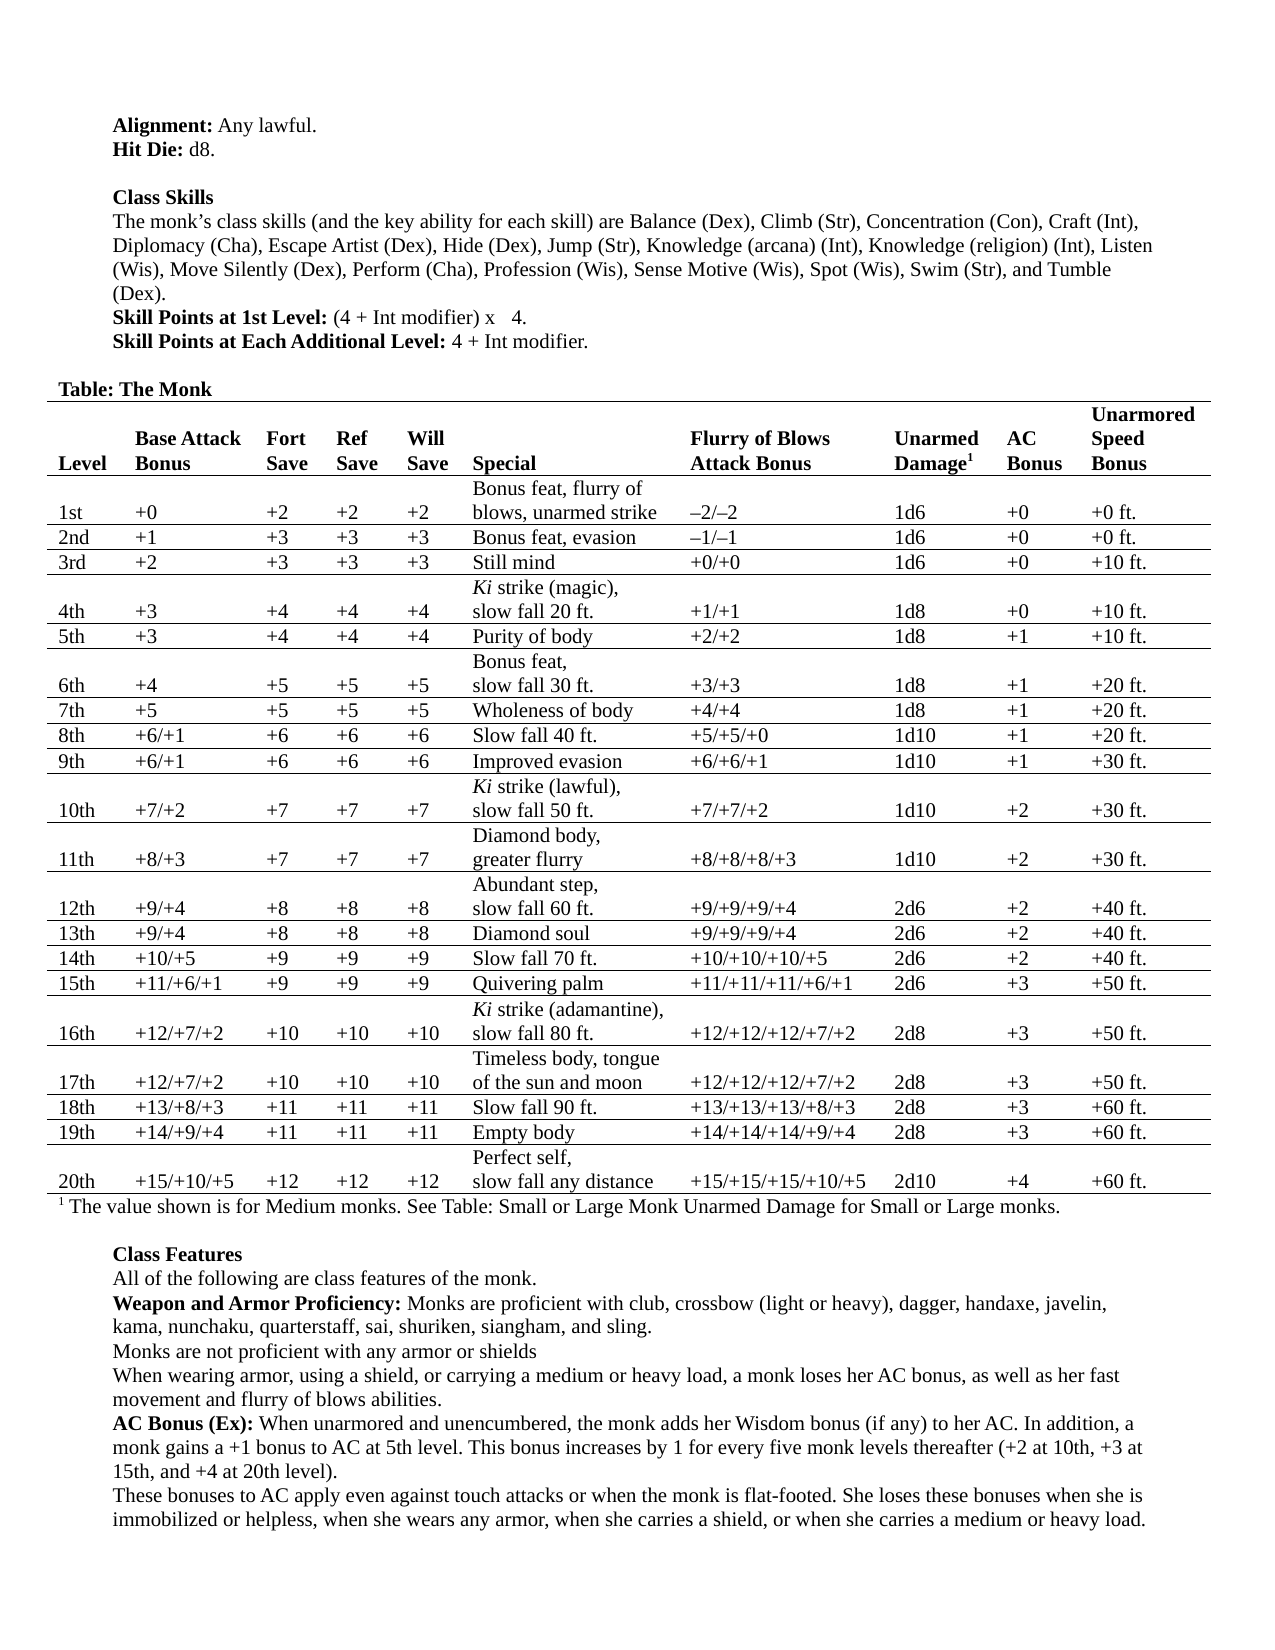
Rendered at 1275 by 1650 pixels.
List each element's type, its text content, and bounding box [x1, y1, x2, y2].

table_cell +5 [255, 698, 325, 722]
table_cell +5 [255, 649, 325, 697]
table_cell +6 [396, 749, 461, 773]
table_cell 19th [47, 1120, 124, 1144]
text AC Bonus (Ex): When unarmored and unencumbered, the monk adds her Wisdom bonus (if any) to her AC. In addition, a monk gains a +1 bonus to AC at 5th level. This bonus increases by 1 for every five monk levels thereafter (+2 at 10th, +3 at 15th, and +4 at 20th level). [112, 1411, 1162, 1483]
table_cell +0/+0 [679, 550, 883, 574]
text Weapon and Armor Proficiency: Monks are proficient with club, crossbow (light or heavy), dagger, handaxe, javelin, kama, nunchaku, quarterstaff, sai, shuriken, siangham, and sling. [112, 1290, 1162, 1338]
table_cell +12/+12/+12/+7/+2 [679, 1046, 883, 1094]
table_cell +4/+4 [679, 698, 883, 722]
table_cell Bonus feat, evasion [461, 525, 679, 549]
table_cell +12 [255, 1145, 325, 1193]
table_cell 9th [47, 749, 124, 773]
table_cell +3 [995, 1095, 1080, 1119]
table_cell 1d6 [883, 525, 995, 549]
table_cell 2d6 [883, 971, 995, 995]
table_cell –1/–1 [679, 525, 883, 549]
table_cell +8 [325, 872, 396, 920]
table_cell +10 [255, 1046, 325, 1094]
table_cell +40 ft. [1080, 872, 1211, 920]
table_cell +3 [325, 525, 396, 549]
table_cell +11 [325, 1095, 396, 1119]
table_cell +0 [995, 476, 1080, 524]
table_cell +11/+11/+11/+6/+1 [679, 971, 883, 995]
table_cell +6 [255, 724, 325, 747]
table_cell +1 [124, 525, 255, 549]
table_cell +2/+2 [679, 624, 883, 648]
table_cell +2 [995, 946, 1080, 970]
table_cell +9 [325, 971, 396, 995]
text The monk’s class skills (and the key ability for each skill) are Balance (Dex), Climb (Str), Concentration (Con), Craft (Int), Diplomacy (Cha), Escape Artist (Dex), Hide (Dex), Jump (Str), Knowledge (arcana) (Int), Knowledge (religion) (Int), Listen (Wis), Move Silently (Dex), Perform (Cha), Profession (Wis), Sense Motive (Wis), Spot (Wis), Swim (Str), and Tumble (Dex). [112, 209, 1162, 305]
table_cell Slow fall 70 ft. [461, 946, 679, 970]
table_cell +10 [396, 1046, 461, 1094]
table_cell +2 [396, 476, 461, 524]
table_cell +9/+9/+9/+4 [679, 872, 883, 920]
table_cell +1 [995, 624, 1080, 648]
text Skill Points at 1st Level: (4 + Int modifier) x4. [112, 305, 1162, 329]
table_cell –2/–2 [679, 476, 883, 524]
table_cell +4 [396, 575, 461, 623]
text These bonuses to AC apply even against touch attacks or when the monk is flat-footed. She loses these bonuses when she is immobilized or helpless, when she wears any armor, when she carries a shield, or when she carries a medium or heavy load. [112, 1483, 1162, 1531]
table_cell +1 [995, 749, 1080, 773]
table_cell Level [47, 402, 124, 474]
table_cell +0 ft. [1080, 476, 1211, 524]
table_cell +10 ft. [1080, 575, 1211, 623]
table_cell +8/+8/+8/+3 [679, 823, 883, 871]
table_cell +0 [995, 550, 1080, 574]
table_cell +3 [255, 550, 325, 574]
table_cell Special [461, 402, 679, 474]
table_cell +7/+2 [124, 774, 255, 822]
table_cell +40 ft. [1080, 921, 1211, 945]
table_cell Will Save [396, 402, 461, 474]
table_cell +6 [255, 749, 325, 773]
table_cell +2 [995, 774, 1080, 822]
table_cell 3rd [47, 550, 124, 574]
table_cell +11 [325, 1120, 396, 1144]
table_cell +30 ft. [1080, 774, 1211, 822]
table_cell +9 [396, 946, 461, 970]
table_cell Ref Save [325, 402, 396, 474]
table_cell +6 [325, 749, 396, 773]
table_cell +12/+12/+12/+7/+2 [679, 996, 883, 1044]
table_cell +6/+1 [124, 724, 255, 747]
table_cell Bonus feat, slow fall 30 ft. [461, 649, 679, 697]
table_cell +3 [124, 624, 255, 648]
table_cell 2d6 [883, 872, 995, 920]
table_cell +50 ft. [1080, 971, 1211, 995]
table_cell +2 [995, 921, 1080, 945]
table_cell +3 [325, 550, 396, 574]
text When wearing armor, using a shield, or carrying a medium or heavy load, a monk loses her AC bonus, as well as her fast movement and flurry of blows abilities. [112, 1363, 1162, 1411]
table_cell 1st [47, 476, 124, 524]
table_cell +14/+9/+4 [124, 1120, 255, 1144]
table_cell +7 [255, 774, 325, 822]
table_cell Ki strike (lawful), slow fall 50 ft. [461, 774, 679, 822]
table_cell +60 ft. [1080, 1145, 1211, 1193]
table_cell +2 [995, 872, 1080, 920]
table_cell Bonus feat, flurry of blows, unarmed strike [461, 476, 679, 524]
table_cell +6 [396, 724, 461, 747]
text Hit Die: d8. [112, 137, 1162, 161]
table_cell +10 ft. [1080, 550, 1211, 574]
text Skill Points at Each Additional Level: 4 + Int modifier. [112, 329, 1162, 353]
table_cell Wholeness of body [461, 698, 679, 722]
table_cell 2d8 [883, 1095, 995, 1119]
table_cell +8 [255, 872, 325, 920]
table_cell 1d6 [883, 476, 995, 524]
table_cell +11 [255, 1120, 325, 1144]
table_cell +4 [124, 649, 255, 697]
table_cell +0 [124, 476, 255, 524]
table_cell +2 [124, 550, 255, 574]
table_cell Fort Save [255, 402, 325, 474]
table_cell +7/+7/+2 [679, 774, 883, 822]
text Monks are not proficient with any armor or shields [112, 1338, 1162, 1363]
table_cell +8 [396, 921, 461, 945]
table_cell +7 [396, 823, 461, 871]
table_cell +30 ft. [1080, 823, 1211, 871]
table_cell +3 [995, 996, 1080, 1044]
table_cell +13/+8/+3 [124, 1095, 255, 1119]
table_cell +9/+9/+9/+4 [679, 921, 883, 945]
table_cell +7 [325, 774, 396, 822]
table_cell +8 [255, 921, 325, 945]
table_cell 6th [47, 649, 124, 697]
table_cell +1 [995, 698, 1080, 722]
table_cell +4 [255, 624, 325, 648]
table_cell 1d10 [883, 724, 995, 747]
table_cell Diamond soul [461, 921, 679, 945]
table_cell +1/+1 [679, 575, 883, 623]
table_header Table: The Monk [47, 377, 1211, 401]
table_cell +50 ft. [1080, 1046, 1211, 1094]
table_cell 1d8 [883, 698, 995, 722]
table_cell Diamond body, greater flurry [461, 823, 679, 871]
table_cell +9/+4 [124, 921, 255, 945]
table_cell 1d10 [883, 823, 995, 871]
subtitle Class Skills [112, 185, 1162, 209]
table_cell +5 [396, 649, 461, 697]
table_cell +5 [325, 649, 396, 697]
table_cell +12 [396, 1145, 461, 1193]
table_cell +8 [325, 921, 396, 945]
table_cell Flurry of Blows Attack Bonus [679, 402, 883, 474]
table_cell +5 [396, 698, 461, 722]
table_cell +3 [995, 1046, 1080, 1094]
table_cell Ki strike (adamantine), slow fall 80 ft. [461, 996, 679, 1044]
table_cell +15/+15/+15/+10/+5 [679, 1145, 883, 1193]
table_cell +15/+10/+5 [124, 1145, 255, 1193]
table_cell +6 [325, 724, 396, 747]
table_cell 5th [47, 624, 124, 648]
table_cell Purity of body [461, 624, 679, 648]
table_cell +11/+6/+1 [124, 971, 255, 995]
table_cell 1d8 [883, 649, 995, 697]
table_cell +10 [396, 996, 461, 1044]
table_cell +2 [325, 476, 396, 524]
table_cell +3 [995, 1120, 1080, 1144]
table_cell +30 ft. [1080, 749, 1211, 773]
table_cell +40 ft. [1080, 946, 1211, 970]
table_cell +3 [396, 550, 461, 574]
table_cell +10/+5 [124, 946, 255, 970]
table_cell Quivering palm [461, 971, 679, 995]
table_cell +10 ft. [1080, 624, 1211, 648]
table_cell +5 [124, 698, 255, 722]
table_cell +12/+7/+2 [124, 996, 255, 1044]
table_cell 4th [47, 575, 124, 623]
table_cell +50 ft. [1080, 996, 1211, 1044]
table_cell +9/+4 [124, 872, 255, 920]
table_cell +5/+5/+0 [679, 724, 883, 747]
table_cell 20th [47, 1145, 124, 1193]
table_cell 2d8 [883, 1120, 995, 1144]
table_cell +0 ft. [1080, 525, 1211, 549]
table_cell +20 ft. [1080, 649, 1211, 697]
table_cell +1 [995, 649, 1080, 697]
table_cell 2nd [47, 525, 124, 549]
table_cell +8 [396, 872, 461, 920]
table_cell +0 [995, 525, 1080, 549]
table_cell Slow fall 40 ft. [461, 724, 679, 747]
table_cell Ki strike (magic), slow fall 20 ft. [461, 575, 679, 623]
table_cell +12/+7/+2 [124, 1046, 255, 1094]
table_cell +9 [325, 946, 396, 970]
table_cell +3 [255, 525, 325, 549]
table_cell +3 [995, 971, 1080, 995]
table_cell 2d8 [883, 1046, 995, 1094]
table_cell 1d6 [883, 550, 995, 574]
table_cell +4 [396, 624, 461, 648]
table_cell Slow fall 90 ft. [461, 1095, 679, 1119]
table_cell +3 [396, 525, 461, 549]
table_cell 1 The value shown is for Medium monks. See Table: Small or Large Monk Unarmed Damage for Small or Large monks. [47, 1194, 1211, 1218]
table_cell +3 [124, 575, 255, 623]
table_cell 1d8 [883, 624, 995, 648]
table_cell Base Attack Bonus [124, 402, 255, 474]
table_cell +10/+10/+10/+5 [679, 946, 883, 970]
table_cell 2d6 [883, 946, 995, 970]
table_cell +13/+13/+13/+8/+3 [679, 1095, 883, 1119]
table_cell 12th [47, 872, 124, 920]
table_cell 1d8 [883, 575, 995, 623]
table_cell 7th [47, 698, 124, 722]
table_cell +4 [995, 1145, 1080, 1193]
table_cell 17th [47, 1046, 124, 1094]
table_cell +4 [255, 575, 325, 623]
table_cell +20 ft. [1080, 698, 1211, 722]
table_cell 16th [47, 996, 124, 1044]
table_cell Unarmed Damage1 [883, 402, 995, 474]
table_cell 10th [47, 774, 124, 822]
table_cell +60 ft. [1080, 1095, 1211, 1119]
table_cell +9 [255, 946, 325, 970]
table_cell Perfect self, slow fall any distance [461, 1145, 679, 1193]
table_cell +4 [325, 624, 396, 648]
table_cell +11 [396, 1120, 461, 1144]
table_cell Timeless body, tongue of the sun and moon [461, 1046, 679, 1094]
table_cell Unarmored Speed Bonus [1080, 402, 1211, 474]
table_cell +2 [995, 823, 1080, 871]
table_cell +9 [255, 971, 325, 995]
table_cell 18th [47, 1095, 124, 1119]
table_cell AC Bonus [995, 402, 1080, 474]
table_cell +5 [325, 698, 396, 722]
table_cell +4 [325, 575, 396, 623]
table_cell 14th [47, 946, 124, 970]
table_cell 2d6 [883, 921, 995, 945]
table_cell 2d10 [883, 1145, 995, 1193]
table_cell +10 [325, 1046, 396, 1094]
table_cell +10 [255, 996, 325, 1044]
table_cell +11 [396, 1095, 461, 1119]
table_cell +9 [396, 971, 461, 995]
table_cell Empty body [461, 1120, 679, 1144]
table_cell +14/+14/+14/+9/+4 [679, 1120, 883, 1144]
table_cell Abundant step, slow fall 60 ft. [461, 872, 679, 920]
table_cell 1d10 [883, 749, 995, 773]
table_cell +1 [995, 724, 1080, 747]
table_cell +20 ft. [1080, 724, 1211, 747]
subtitle Class Features [112, 1242, 1162, 1266]
table_cell 13th [47, 921, 124, 945]
table_cell +7 [255, 823, 325, 871]
table_cell Still mind [461, 550, 679, 574]
table_cell +6/+1 [124, 749, 255, 773]
table_cell 1d10 [883, 774, 995, 822]
table_cell 8th [47, 724, 124, 747]
table_cell +7 [325, 823, 396, 871]
table_cell 11th [47, 823, 124, 871]
table_cell 15th [47, 971, 124, 995]
table_cell +3/+3 [679, 649, 883, 697]
table_cell +60 ft. [1080, 1120, 1211, 1144]
table_cell +0 [995, 575, 1080, 623]
table_cell 2d8 [883, 996, 995, 1044]
table_cell +10 [325, 996, 396, 1044]
text All of the following are class features of the monk. [112, 1266, 1162, 1290]
table_cell +7 [396, 774, 461, 822]
text Alignment: Any lawful. [112, 112, 1162, 137]
table_cell +2 [255, 476, 325, 524]
table_cell Improved evasion [461, 749, 679, 773]
table_cell +8/+3 [124, 823, 255, 871]
table_cell +12 [325, 1145, 396, 1193]
table_cell +11 [255, 1095, 325, 1119]
table_cell +6/+6/+1 [679, 749, 883, 773]
